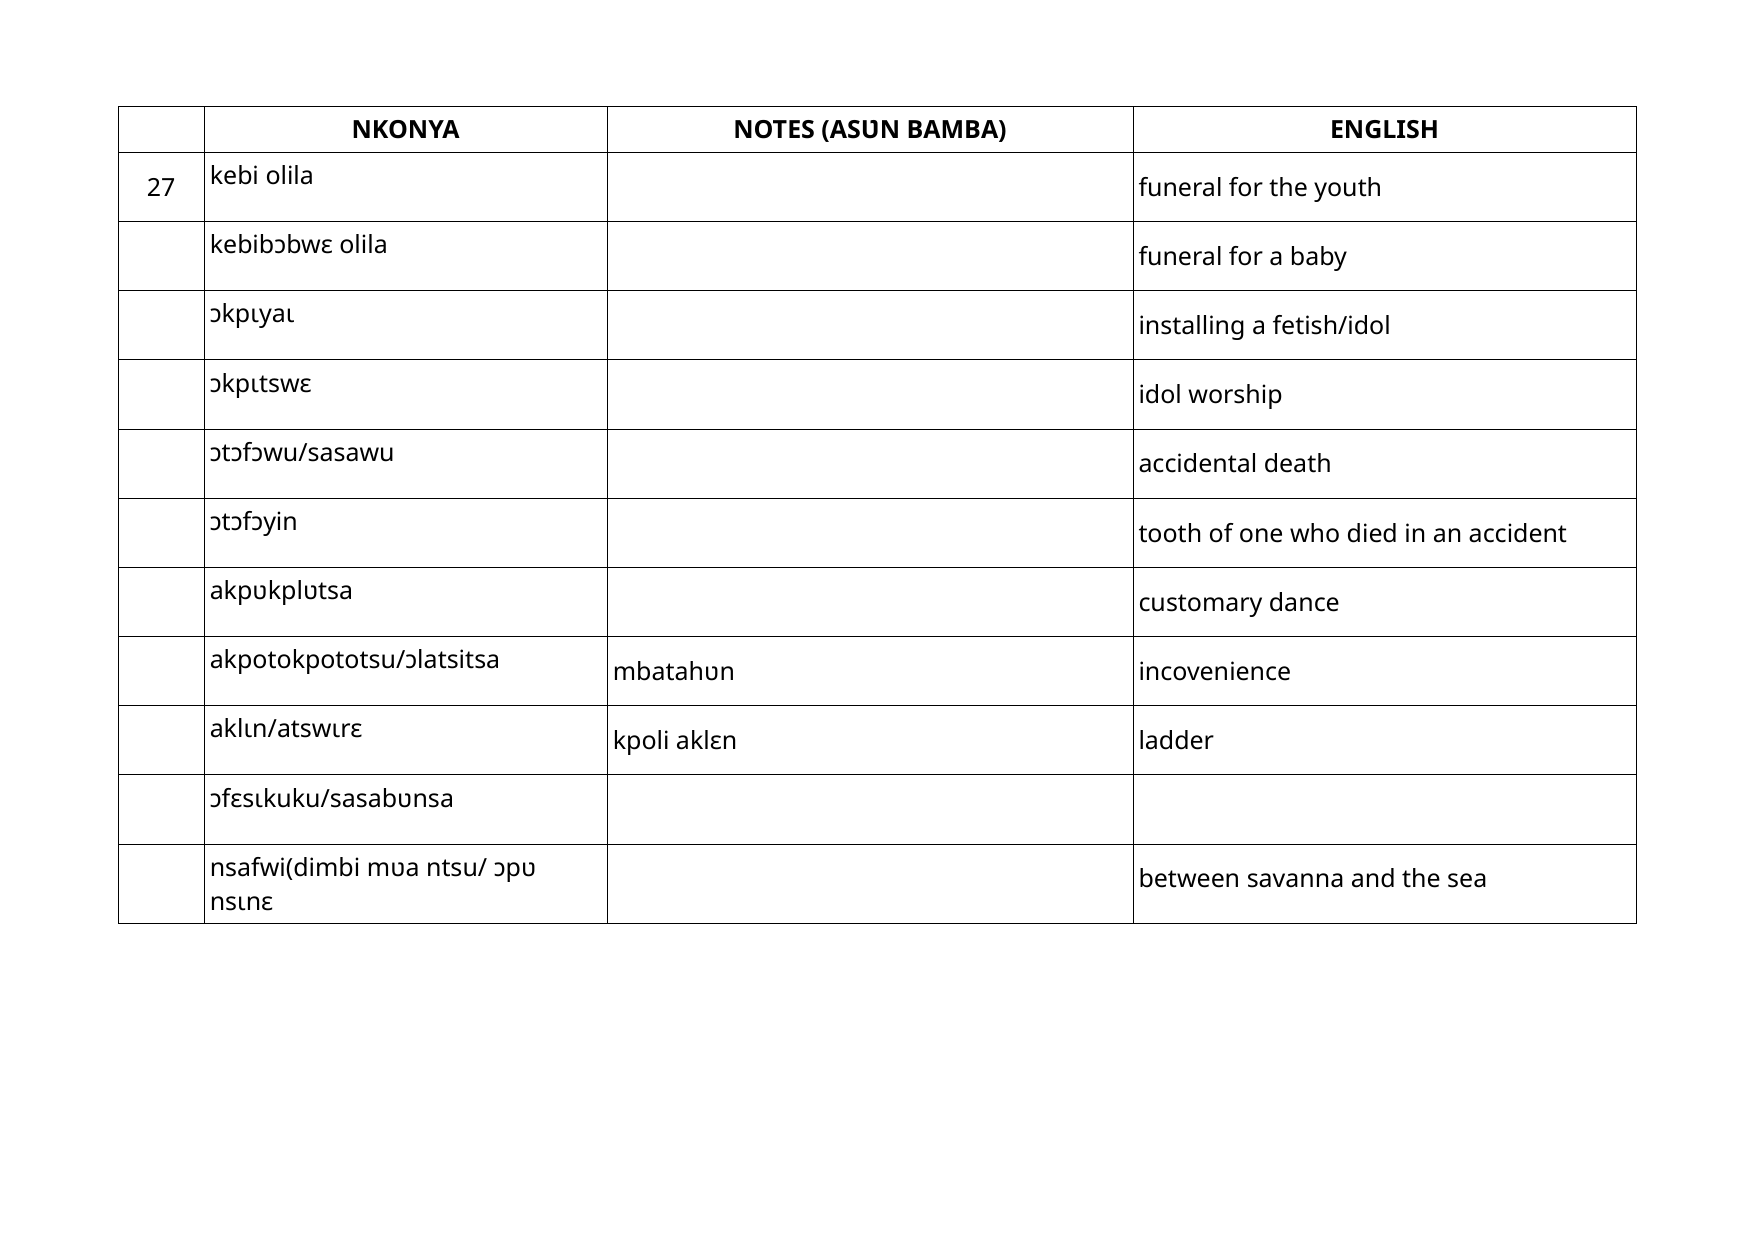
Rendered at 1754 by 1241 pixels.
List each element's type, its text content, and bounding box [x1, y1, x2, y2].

table_cell aklɩn/atswɩrɛ [205, 706, 607, 774]
table_cell ɔtɔfɔyin [205, 499, 607, 567]
table_cell funeral for the youth [1134, 153, 1636, 221]
table_cell [608, 430, 1133, 498]
table_cell customary dance [1134, 568, 1636, 636]
table_cell [119, 222, 204, 290]
table_cell between savanna and the sea [1134, 845, 1636, 923]
table_cell [119, 775, 204, 843]
table_cell [119, 291, 204, 359]
table_cell [608, 568, 1133, 636]
table_cell kebi olila [205, 153, 607, 221]
table_header ENGLISH [1134, 107, 1636, 152]
table_cell ɔfɛsɩkuku/sasabʋnsa [205, 775, 607, 843]
table_header NKONYA [205, 107, 607, 152]
table_cell nsafwi(dimbi mʋa ntsu/ ɔpʋ nsɩnɛ [205, 845, 607, 923]
table_cell [119, 430, 204, 498]
table_cell 27 [119, 153, 204, 221]
table_cell ladder [1134, 706, 1636, 774]
table_cell funeral for a baby [1134, 222, 1636, 290]
table_cell mbatahʋn [608, 637, 1133, 705]
table_cell kebibɔbwɛ olila [205, 222, 607, 290]
table_cell installing a fetish/idol [1134, 291, 1636, 359]
table_cell [119, 845, 204, 923]
table_cell [608, 845, 1133, 923]
table_cell idol worship [1134, 360, 1636, 428]
table_cell kpoli aklɛn [608, 706, 1133, 774]
table_cell [119, 637, 204, 705]
table_cell tooth of one who died in an accident [1134, 499, 1636, 567]
table_cell [119, 706, 204, 774]
table_cell incovenience [1134, 637, 1636, 705]
table_cell [608, 360, 1133, 428]
table_cell ɔkpɩyaɩ [205, 291, 607, 359]
table_cell [608, 291, 1133, 359]
table_header NOTES (ASƲN BAMBA) [608, 107, 1133, 152]
table_cell ɔkpɩtswɛ [205, 360, 607, 428]
table_cell [119, 360, 204, 428]
table_cell ɔtɔfɔwu/sasawu [205, 430, 607, 498]
table_cell [119, 568, 204, 636]
table_cell [608, 499, 1133, 567]
table_cell accidental death [1134, 430, 1636, 498]
table_header [119, 107, 204, 152]
table_cell akpʋkplʋtsa [205, 568, 607, 636]
table_cell [608, 222, 1133, 290]
table_cell [119, 499, 204, 567]
table_cell [1134, 775, 1636, 843]
table_cell [608, 153, 1133, 221]
table_cell [608, 775, 1133, 843]
table_cell akpotokpototsu/ɔlatsitsa [205, 637, 607, 705]
